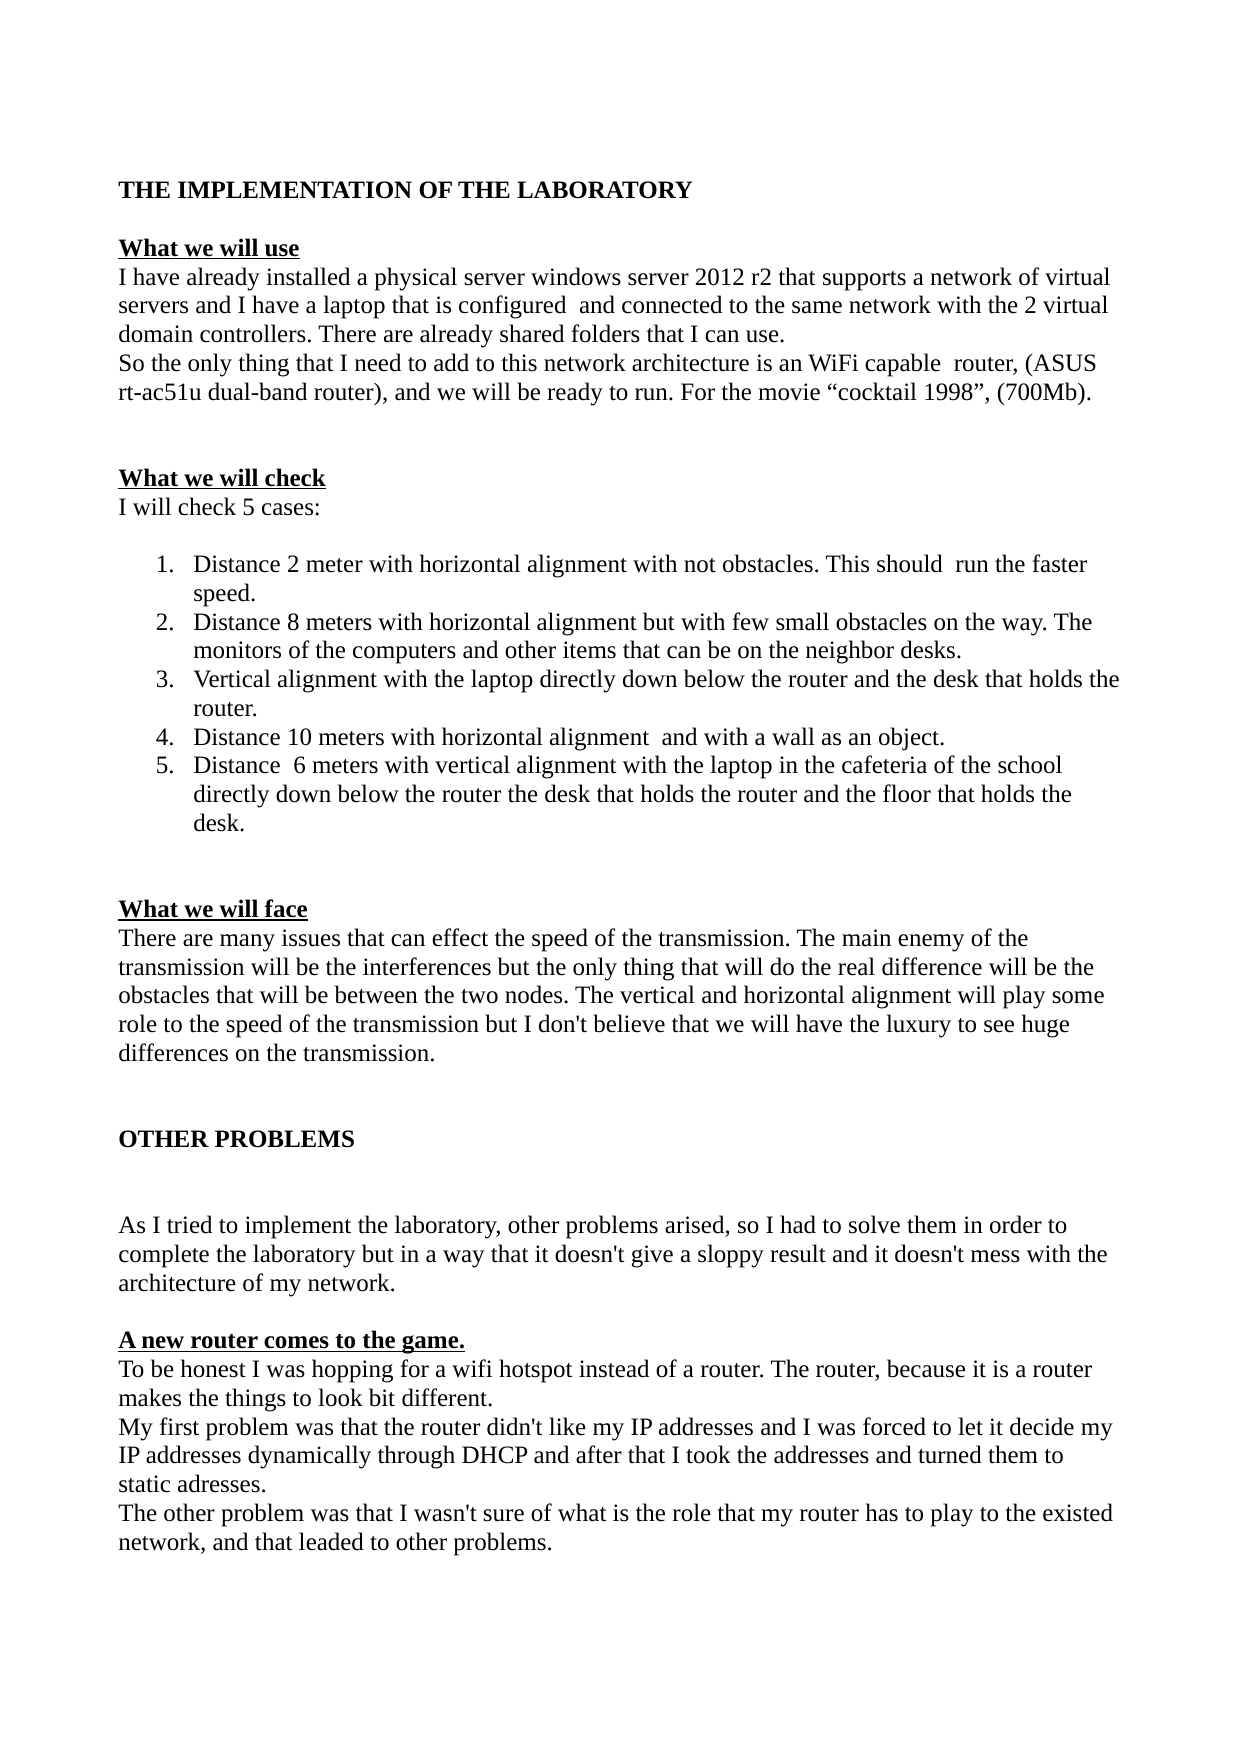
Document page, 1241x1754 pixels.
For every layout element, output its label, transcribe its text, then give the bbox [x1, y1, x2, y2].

text I will check 5 cases: [118, 492, 1122, 521]
text What we will check [118, 463, 1122, 492]
text A new router comes to the game. [118, 1326, 1122, 1354]
text OTHER PROBLEMS [118, 1124, 1122, 1153]
text My first problem was that the router didn't like my IP addresses and I was forced to let it decide my IP addresses dynamically through DHCP and after that I took the addresses and turned them to static adresses. [118, 1412, 1122, 1498]
list Distance 2 meter with horizontal alignment with not obstacles. This should run the faster speed. [156, 549, 1122, 607]
text THE IMPLEMENTATION OF THE LABORATORY [118, 176, 1122, 204]
text The other problem was that I wasn't sure of what is the role that my router has to play to the existed network, and that leaded to other problems. [118, 1498, 1122, 1556]
text As I tried to implement the laboratory, other problems arised, so I had to solve them in order to complete the laboratory but in a way that it doesn't give a sloppy result and it doesn't mess with the architecture of my network. [118, 1211, 1122, 1297]
text What we will use [118, 233, 1122, 262]
text There are many issues that can effect the speed of the transmission. The main enemy of the transmission will be the interferences but the only thing that will do the real difference will be the obstacles that will be between the two nodes. The vertical and horizontal alignment will play some role to the speed of the transmission but I don't believe that we will have the luxury to see huge differences on the transmission. [118, 923, 1122, 1067]
text What we will face [118, 894, 1122, 923]
list Distance 10 meters with horizontal alignment and with a wall as an object. [156, 722, 1122, 751]
list Distance 6 meters with vertical alignment with the laptop in the cafeteria of the school directly down below the router the desk that holds the router and the floor that holds the desk. [156, 751, 1122, 837]
list Vertical alignment with the laptop directly down below the router and the desk that holds the router. [156, 664, 1122, 722]
list Distance 8 meters with horizontal alignment but with few small obstacles on the way. The monitors of the computers and other items that can be on the neighbor desks. [156, 607, 1122, 664]
text To be honest I was hopping for a wifi hotspot instead of a router. The router, because it is a router makes the things to look bit different. [118, 1354, 1122, 1412]
text I have already installed a physical server windows server 2012 r2 that supports a network of virtual servers and I have a laptop that is configured and connected to the same network with the 2 virtual domain controllers. There are already shared folders that I can use. [118, 262, 1122, 348]
text So the only thing that I need to add to this network architecture is an WiFi capable router, (ASUS rt-ac51u dual-band router), and we will be ready to run. For the movie “cocktail 1998”, (700Mb). [118, 348, 1122, 406]
